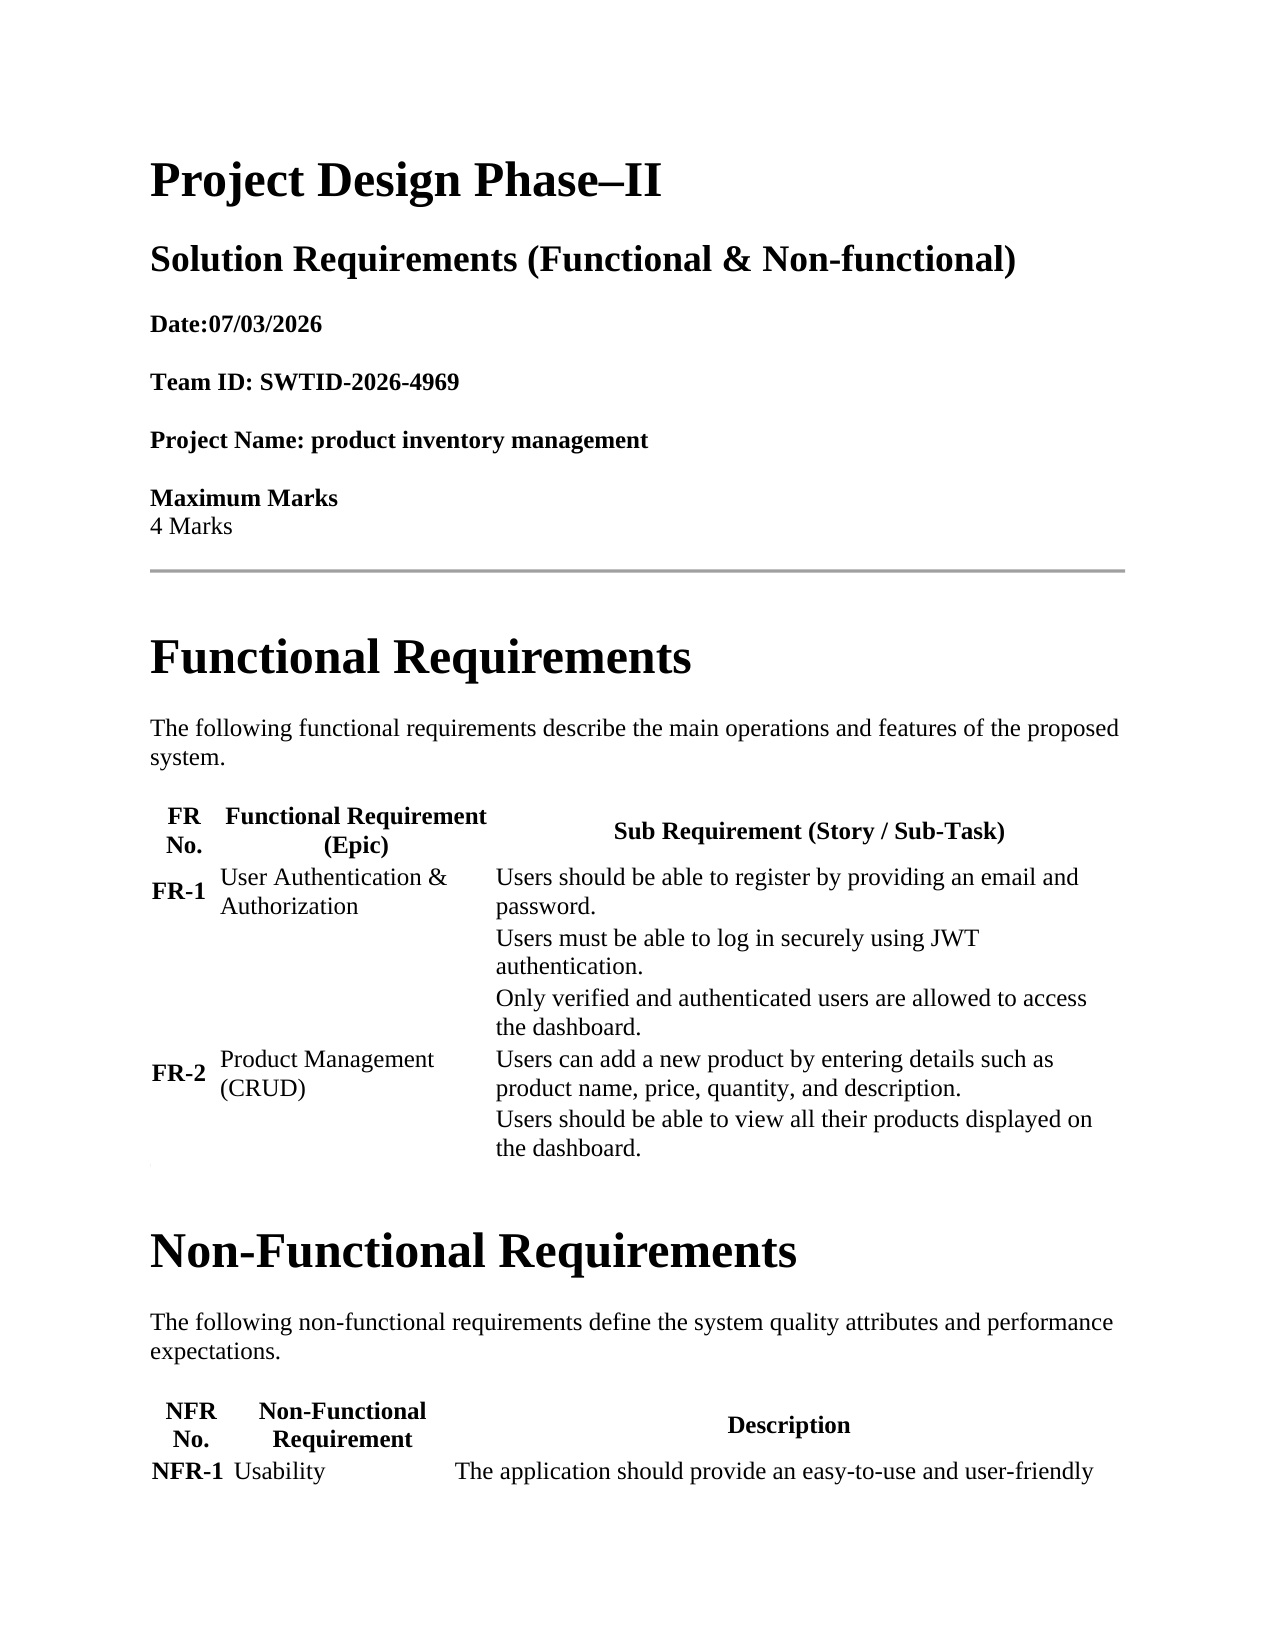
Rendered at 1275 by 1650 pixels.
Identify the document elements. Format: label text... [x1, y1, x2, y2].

table_cell [218, 982, 494, 1042]
table_cell Only verified and authenticated users are allowed to access the dashboard. [494, 982, 1125, 1042]
subtitle Non-Functional Requirements [150, 1221, 1125, 1278]
table_cell [150, 921, 218, 982]
table_header FR No. [150, 800, 218, 861]
table_cell [218, 1103, 494, 1164]
table_header Functional Requirement (Epic) [218, 800, 494, 861]
table_cell Product Management (CRUD) [218, 1043, 494, 1103]
text Maximum Marks 4 Marks [150, 483, 1125, 540]
table_cell Users can add a new product by entering details such as product name, price, quantity, and description. [494, 1043, 1125, 1103]
table_cell NFR-1 [150, 1455, 232, 1487]
table_cell Usability [232, 1455, 453, 1487]
table_cell User Authentication & Authorization [218, 861, 494, 921]
text The following non-functional requirements define the system quality attributes and performance expectations. [150, 1307, 1125, 1365]
table_header Non-Functional Requirement [232, 1394, 453, 1455]
table_cell The application should provide an easy-to-use and user-friendly [453, 1455, 1125, 1487]
table_cell Users should be able to view all their products displayed on the dashboard. [494, 1103, 1125, 1164]
text Project Name: product inventory management [150, 425, 1125, 453]
table_header Sub Requirement (Story / Sub-Task) [494, 800, 1125, 861]
table_cell [218, 921, 494, 982]
table_cell Users should be able to register by providing an email and password. [494, 861, 1125, 921]
text Team ID: SWTID-2026-4969 [150, 367, 1125, 396]
table_header NFR No. [150, 1394, 232, 1455]
table_cell FR-2 [150, 1043, 218, 1103]
table_cell FR-1 [150, 861, 218, 921]
table_cell Users must be able to log in securely using JWT authentication. [494, 921, 1125, 982]
text The following functional requirements describe the main operations and features of the proposed system. [150, 713, 1125, 771]
table_cell [150, 982, 218, 1042]
subtitle Solution Requirements (Functional & Non-functional) [150, 237, 1125, 280]
subtitle Project Design Phase–II [150, 150, 1125, 207]
text Date:07/03/2026 [150, 309, 1125, 338]
subtitle Functional Requirements [150, 627, 1125, 684]
table_cell [150, 1103, 218, 1164]
table_header Description [453, 1394, 1125, 1455]
